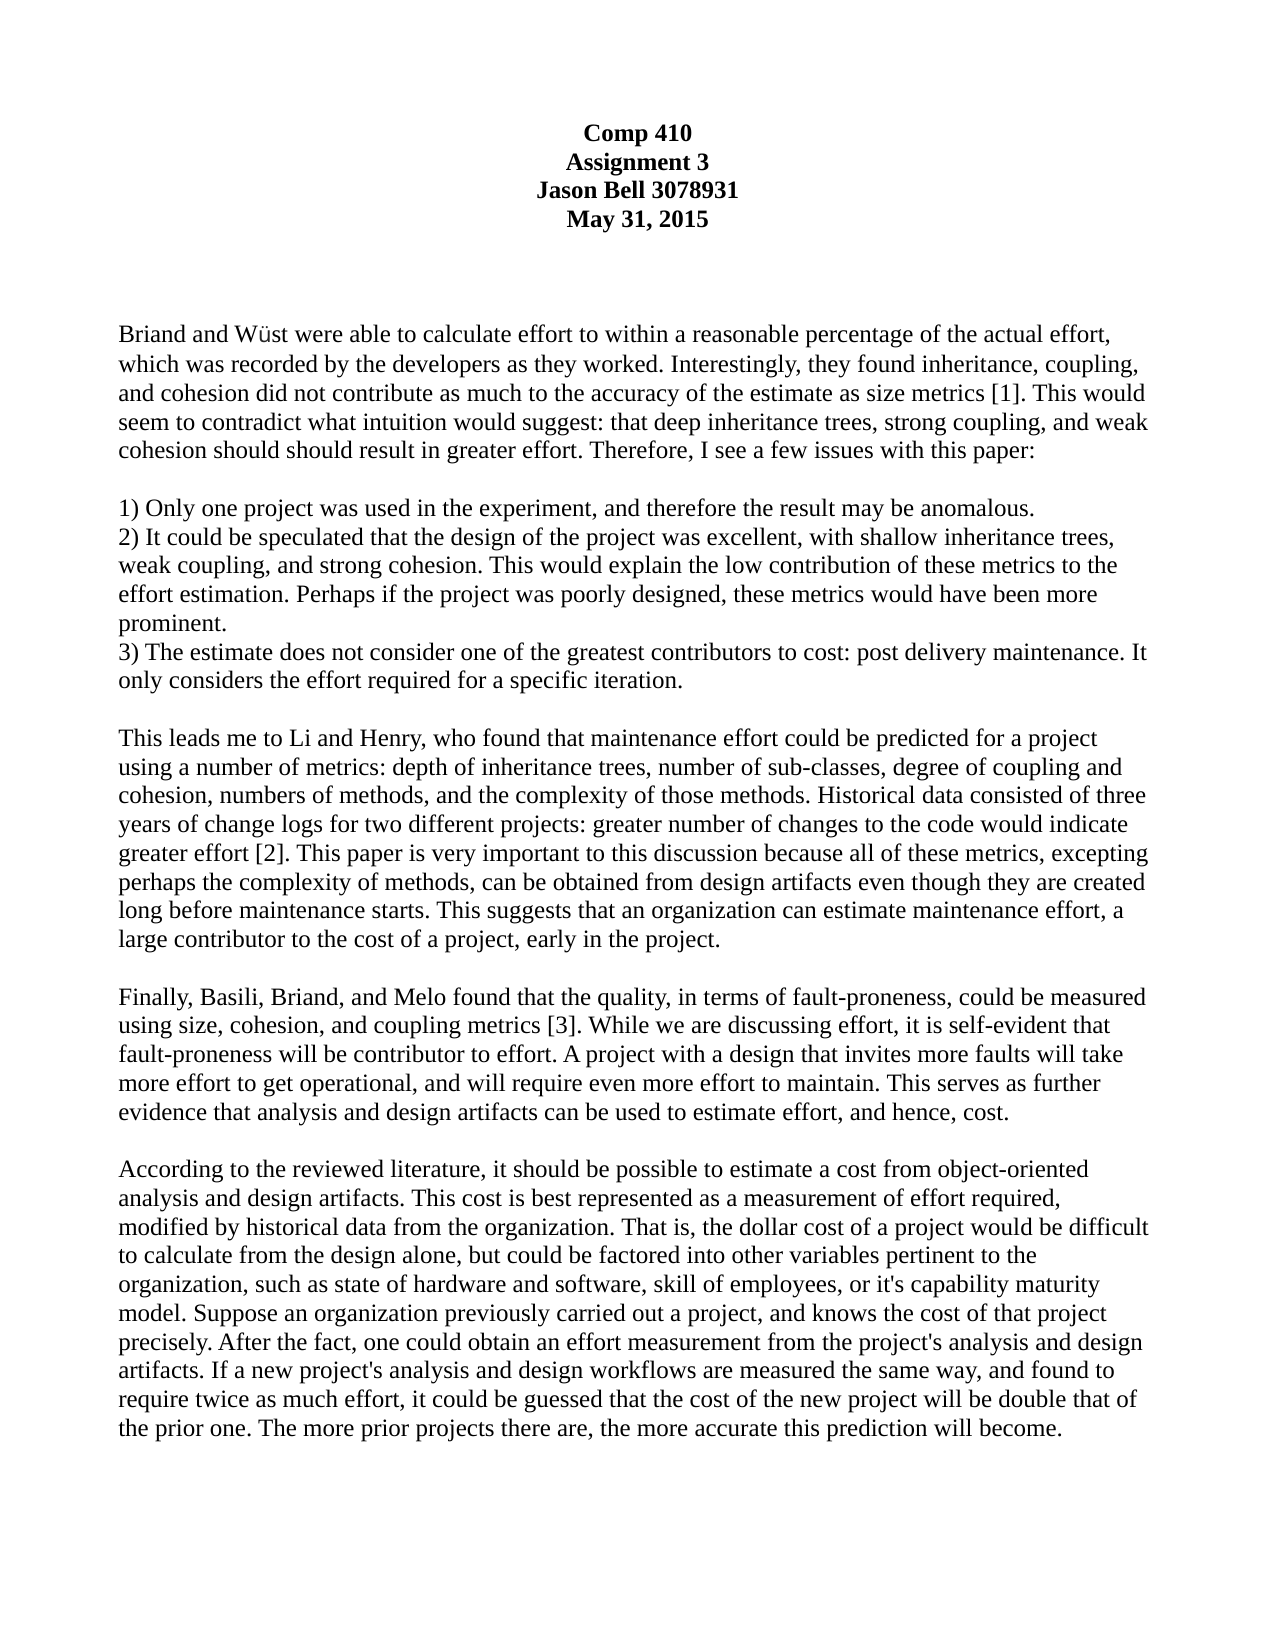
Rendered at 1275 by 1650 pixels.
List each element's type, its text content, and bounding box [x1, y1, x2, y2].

text 1) Only one project was used in the experiment, and therefore the result may be anomalous. [118, 493, 1157, 522]
text Jason Bell 3078931 [118, 176, 1157, 204]
text 3) The estimate does not consider one of the greatest contributors to cost: post delivery maintenance. It only considers the effort required for a specific iteration. [118, 637, 1157, 694]
text According to the reviewed literature, it should be possible to estimate a cost from object-oriented analysis and design artifacts. This cost is best represented as a measurement of effort required, modified by historical data from the organization. That is, the dollar cost of a project would be difficult to calculate from the design alone, but could be factored into other variables pertinent to the organization, such as state of hardware and software, skill of employees, or it's capability maturity model. Suppose an organization previously carried out a project, and knows the cost of that project precisely. After the fact, one could obtain an effort measurement from the project's analysis and design artifacts. If a new project's analysis and design workflows are measured the same way, and found to require twice as much effort, it could be guessed that the cost of the new project will be double that of the prior one. The more prior projects there are, the more accurate this prediction will become. [118, 1154, 1157, 1442]
text May 31, 2015 [118, 204, 1157, 233]
text Briand and Wüst were able to calculate effort to within a reasonable percentage of the actual effort, which was recorded by the developers as they worked. Interestingly, they found inheritance, coupling, and cohesion did not contribute as much to the accuracy of the estimate as size metrics [1]. This would seem to contradict what intuition would suggest: that deep inheritance trees, strong coupling, and weak cohesion should should result in greater effort. Therefore, I see a few issues with this paper: [118, 319, 1157, 464]
text This leads me to Li and Henry, who found that maintenance effort could be predicted for a project using a number of metrics: depth of inheritance trees, number of sub-classes, degree of coupling and cohesion, numbers of methods, and the complexity of those methods. Historical data consisted of three years of change logs for two different projects: greater number of changes to the code would indicate greater effort [2]. This paper is very important to this discussion because all of these metrics, excepting perhaps the complexity of methods, can be obtained from design artifacts even though they are created long before maintenance starts. This suggests that an organization can estimate maintenance effort, a large contributor to the cost of a project, early in the project. [118, 723, 1157, 953]
text Finally, Basili, Briand, and Melo found that the quality, in terms of fault-proneness, could be measured using size, cohesion, and coupling metrics [3]. While we are discussing effort, it is self-evident that fault-proneness will be contributor to effort. A project with a design that invites more faults will take more effort to get operational, and will require even more effort to maintain. This serves as further evidence that analysis and design artifacts can be used to estimate effort, and hence, cost. [118, 982, 1157, 1125]
text Assignment 3 [118, 147, 1157, 176]
text Comp 410 [118, 118, 1157, 147]
text 2) It could be speculated that the design of the project was excellent, with shallow inheritance trees, weak coupling, and strong cohesion. This would explain the low contribution of these metrics to the effort estimation. Perhaps if the project was poorly designed, these metrics would have been more prominent. [118, 522, 1157, 637]
